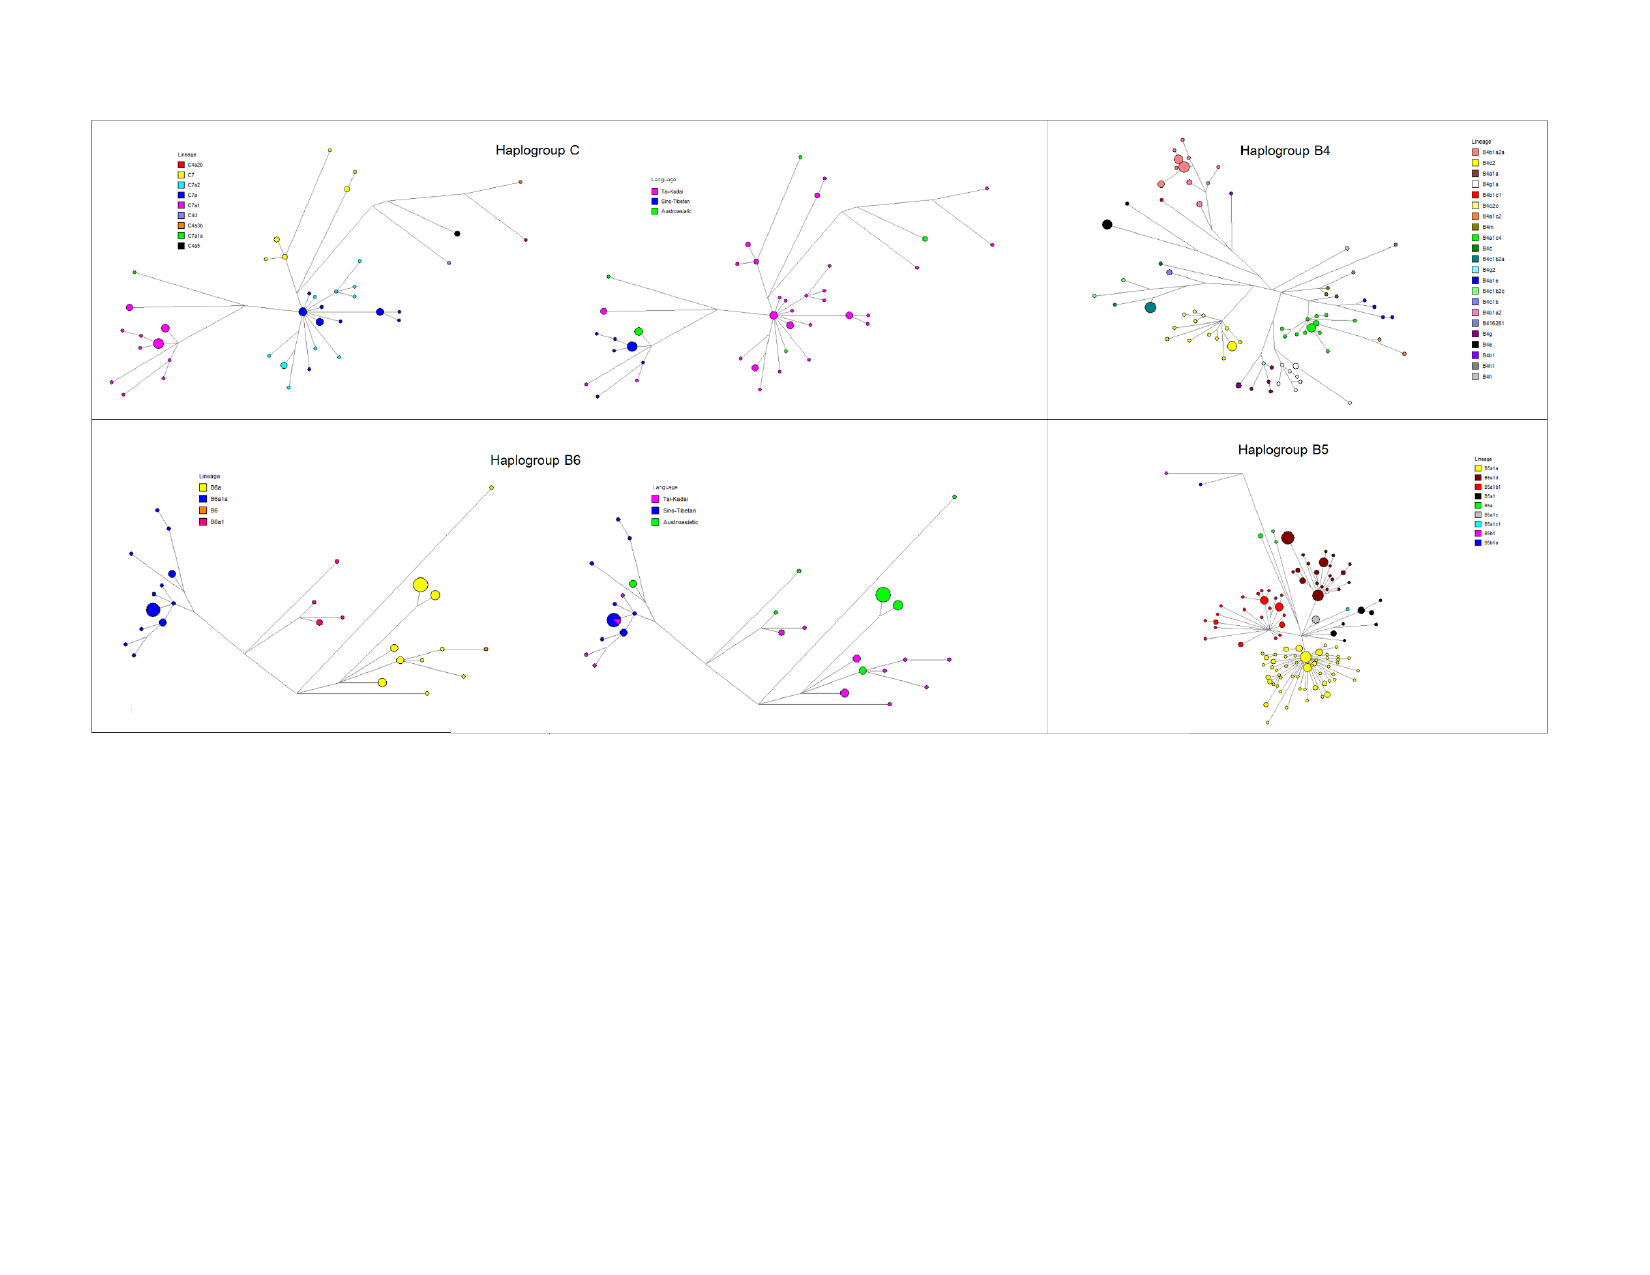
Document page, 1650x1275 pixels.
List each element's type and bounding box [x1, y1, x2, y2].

picture [85, 112, 1554, 744]
